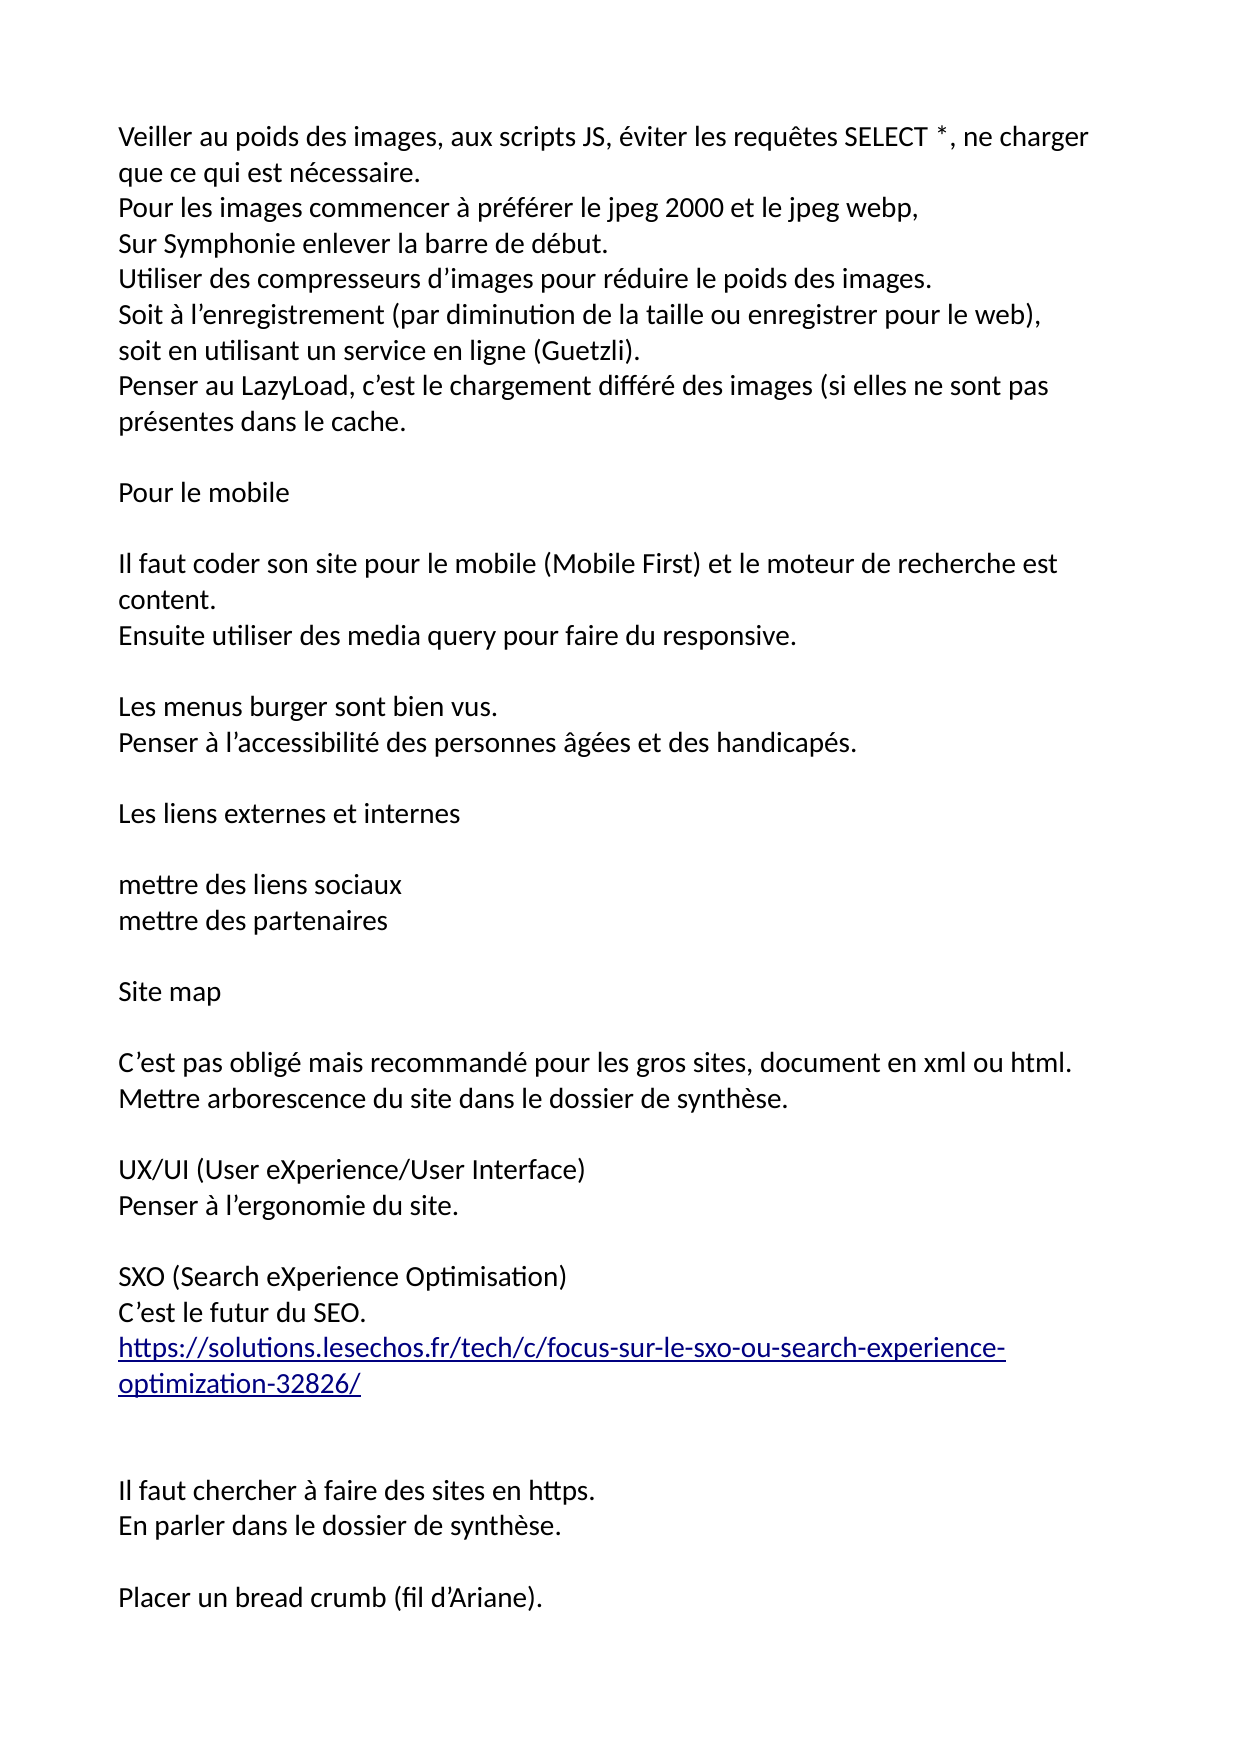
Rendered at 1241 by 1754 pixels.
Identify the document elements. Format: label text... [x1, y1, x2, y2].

text Site map [118, 973, 1122, 1009]
text https://solutions.lesechos.fr/tech/c/focus-sur-le-sxo-ou-search-experience-optimization-32826/ [118, 1329, 1122, 1401]
text C’est le futur du SEO. [118, 1294, 1122, 1329]
text Penser au LazyLoad, c’est le chargement différé des images (si elles ne sont pas présentes dans le cache. [118, 367, 1122, 439]
text soit en utilisant un service en ligne (Guetzli). [118, 332, 1122, 367]
text Les menus burger sont bien vus. [118, 688, 1122, 724]
text Penser à l’accessibilité des personnes âgées et des handicapés. [118, 724, 1122, 759]
text Placer un bread crumb (fil d’Ariane). [118, 1579, 1122, 1614]
text Penser à l’ergonomie du site. [118, 1187, 1122, 1222]
text Pour les images commencer à préférer le jpeg 2000 et le jpeg webp, [118, 189, 1122, 225]
text Ensuite utiliser des media query pour faire du responsive. [118, 617, 1122, 652]
text Il faut chercher à faire des sites en https. [118, 1472, 1122, 1507]
text C’est pas obligé mais recommandé pour les gros sites, document en xml ou html. [118, 1044, 1122, 1080]
text En parler dans le dossier de synthèse. [118, 1507, 1122, 1543]
text mettre des liens sociaux [118, 866, 1122, 902]
text Les liens externes et internes [118, 795, 1122, 831]
text Soit à l’enregistrement (par diminution de la taille ou enregistrer pour le web), [118, 296, 1122, 332]
text Sur Symphonie enlever la barre de début. [118, 225, 1122, 261]
text SXO (Search eXperience Optimisation) [118, 1258, 1122, 1294]
text Mettre arborescence du site dans le dossier de synthèse. [118, 1080, 1122, 1116]
text Il faut coder son site pour le mobile (Mobile First) et le moteur de recherche est content. [118, 546, 1122, 617]
text Utiliser des compresseurs d’images pour réduire le poids des images. [118, 261, 1122, 296]
text UX/UI (User eXperience/User Interface) [118, 1151, 1122, 1187]
text Pour le mobile [118, 474, 1122, 510]
text Veiller au poids des images, aux scripts JS, éviter les requêtes SELECT *, ne charger que ce qui est nécessaire. [118, 118, 1122, 189]
text mettre des partenaires [118, 902, 1122, 937]
